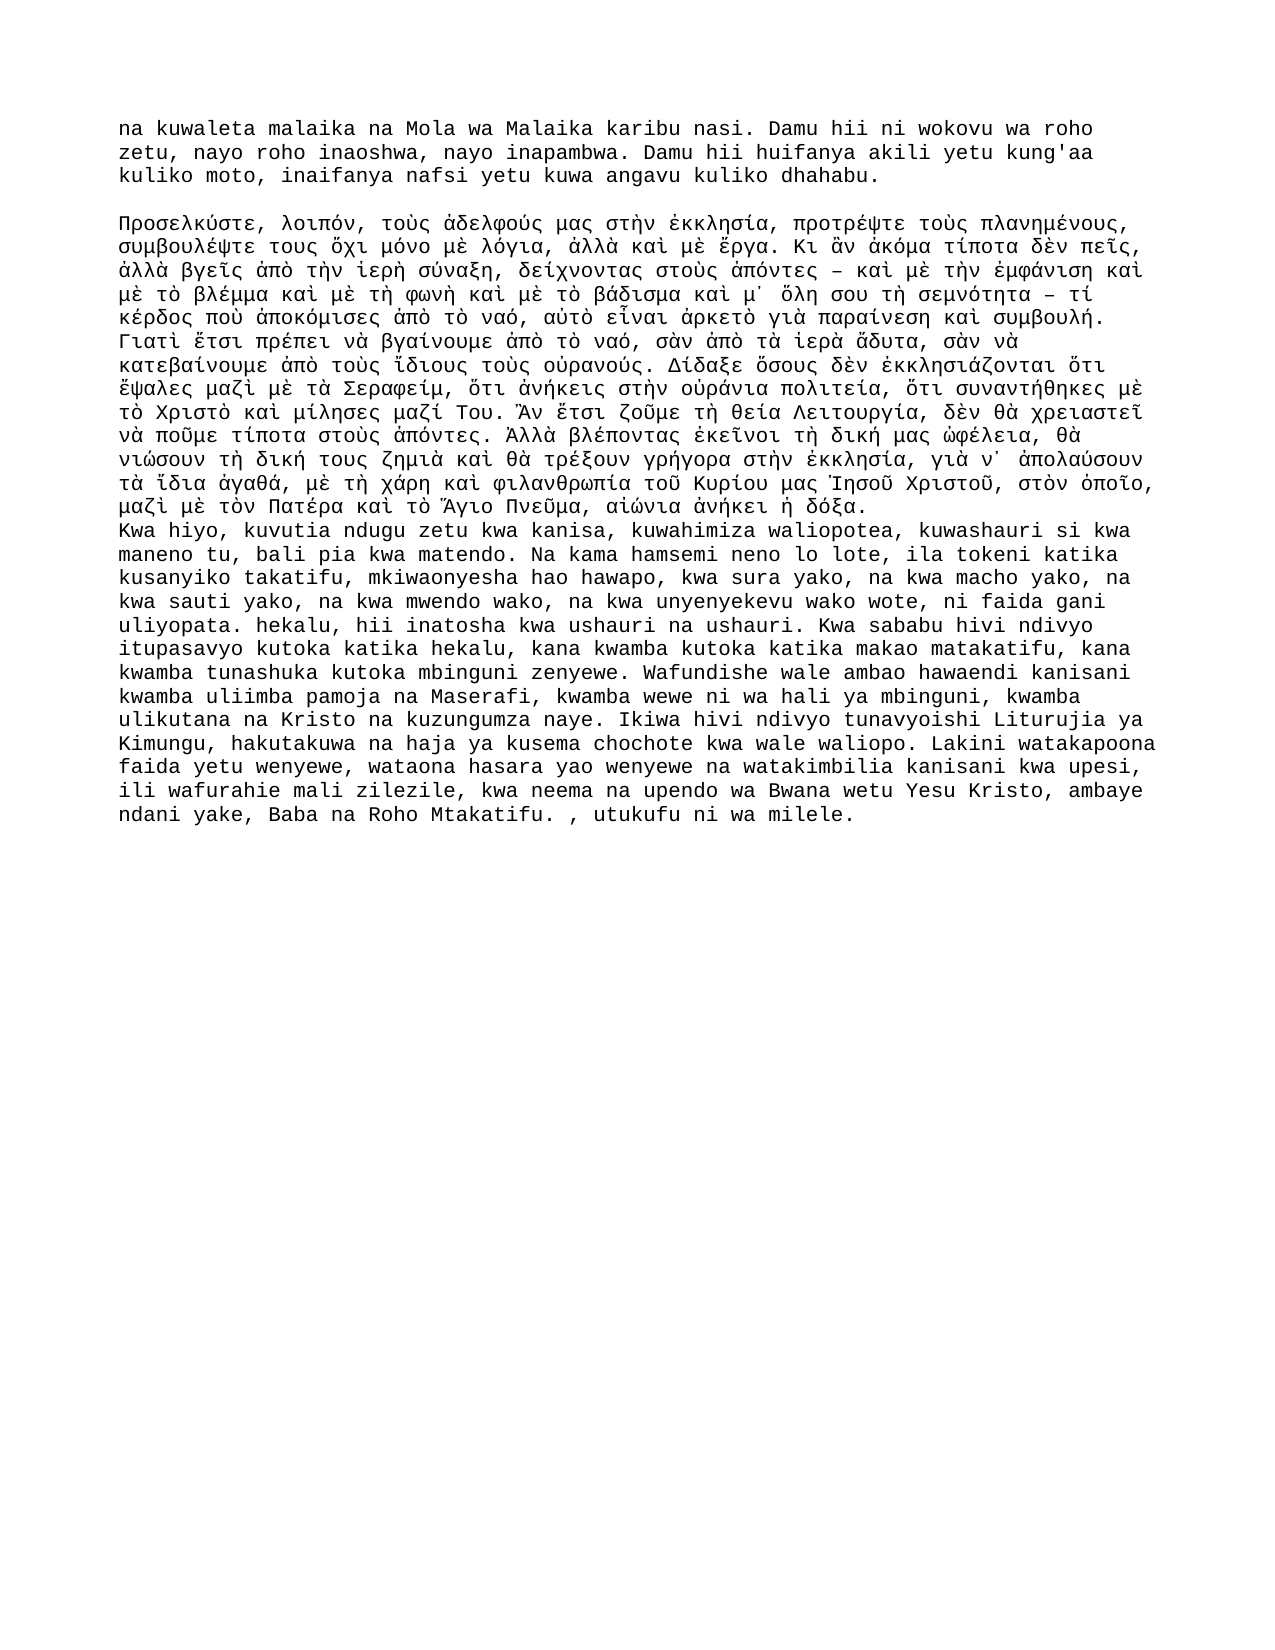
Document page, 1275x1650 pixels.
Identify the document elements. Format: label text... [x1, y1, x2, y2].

text Προσελκύστε, λοιπόν, τοὺς ἀδελφούς μας στὴν ἐκκλησία, προτρέψτε τοὺς πλανημένους, συμβουλέψτε τους ὄχι μόνο μὲ λόγια, ἀλλὰ καὶ μὲ ἔργα. Κι ἂν ἀκόμα τίποτα δὲν πεῖς, ἀλλὰ βγεῖς ἀπὸ τὴν ἱερὴ σύναξη, δείχνοντας στοὺς ἀπόντες – καὶ μὲ τὴν ἐμφάνιση καὶ μὲ τὸ βλέμμα καὶ μὲ τὴ φωνὴ καὶ μὲ τὸ βάδισμα καὶ μ᾿ ὅλη σου τὴ σεμνότητα – τί κέρδος ποὺ ἀποκόμισες ἀπὸ τὸ ναό, αὐτὸ εἶναι ἀρκετὸ γιὰ παραίνεση καὶ συμβουλή. Γιατὶ ἔτσι πρέπει νὰ βγαίνουμε ἀπὸ τὸ ναό, σὰν ἀπὸ τὰ ἱερὰ ἄδυτα, σὰν νὰ κατεβαίνουμε ἀπὸ τοὺς ἴδιους τοὺς οὐρανούς. Δίδαξε ὅσους δὲν ἐκκλησιάζονται ὅτι ἔψαλες μαζὶ μὲ τὰ Σεραφείμ, ὅτι ἀνήκεις στὴν οὐράνια πολιτεία, ὅτι συναντήθηκες μὲ τὸ Χριστὸ καὶ μίλησες μαζί Του. Ἂν ἔτσι ζοῦμε τὴ θεία Λειτουργία, δὲν θὰ χρειαστεῖ νὰ ποῦμε τίποτα στοὺς ἀπόντες. Ἀλλὰ βλέποντας ἐκεῖνοι τὴ δική μας ὠφέλεια, θὰ νιώσουν τὴ δική τους ζημιὰ καὶ θὰ τρέξουν γρήγορα στὴν ἐκκλησία, γιὰ ν᾿ ἀπολαύσουν τὰ ἴδια ἀγαθά, μὲ τὴ χάρη καὶ φιλανθρωπία τοῦ Κυρίου μας Ἰησοῦ Χριστοῦ, στὸν ὁποῖο, μαζὶ μὲ τὸν Πατέρα καὶ τὸ Ἅγιο Πνεῦμα, αἰώνια ἀνήκει ἡ δόξα. [118, 213, 1157, 520]
text na kuwaleta malaika na Mola wa Malaika karibu nasi. Damu hii ni wokovu wa roho zetu, nayo roho inaoshwa, nayo inapambwa. Damu hii huifanya akili yetu kung'aa kuliko moto, inaifanya nafsi yetu kuwa angavu kuliko dhahabu. [118, 118, 1157, 189]
text Kwa hiyo, kuvutia ndugu zetu kwa kanisa, kuwahimiza waliopotea, kuwashauri si kwa maneno tu, bali pia kwa matendo. Na kama hamsemi neno lo lote, ila tokeni katika kusanyiko takatifu, mkiwaonyesha hao hawapo, kwa sura yako, na kwa macho yako, na kwa sauti yako, na kwa mwendo wako, na kwa unyenyekevu wako wote, ni faida gani uliyopata. hekalu, hii inatosha kwa ushauri na ushauri. Kwa sababu hivi ndivyo itupasavyo kutoka katika hekalu, kana kwamba kutoka katika makao matakatifu, kana kwamba tunashuka kutoka mbinguni zenyewe. Wafundishe wale ambao hawaendi kanisani kwamba uliimba pamoja na Maserafi, kwamba wewe ni wa hali ya mbinguni, kwamba ulikutana na Kristo na kuzungumza naye. Ikiwa hivi ndivyo tunavyoishi Liturujia ya Kimungu, hakutakuwa na haja ya kusema chochote kwa wale waliopo. Lakini watakapoona faida yetu wenyewe, wataona hasara yao wenyewe na watakimbilia kanisani kwa upesi, ili wafurahie mali zilezile, kwa neema na upendo wa Bwana wetu Yesu Kristo, ambaye ndani yake, Baba na Roho Mtakatifu. , utukufu ni wa milele. [118, 520, 1157, 827]
